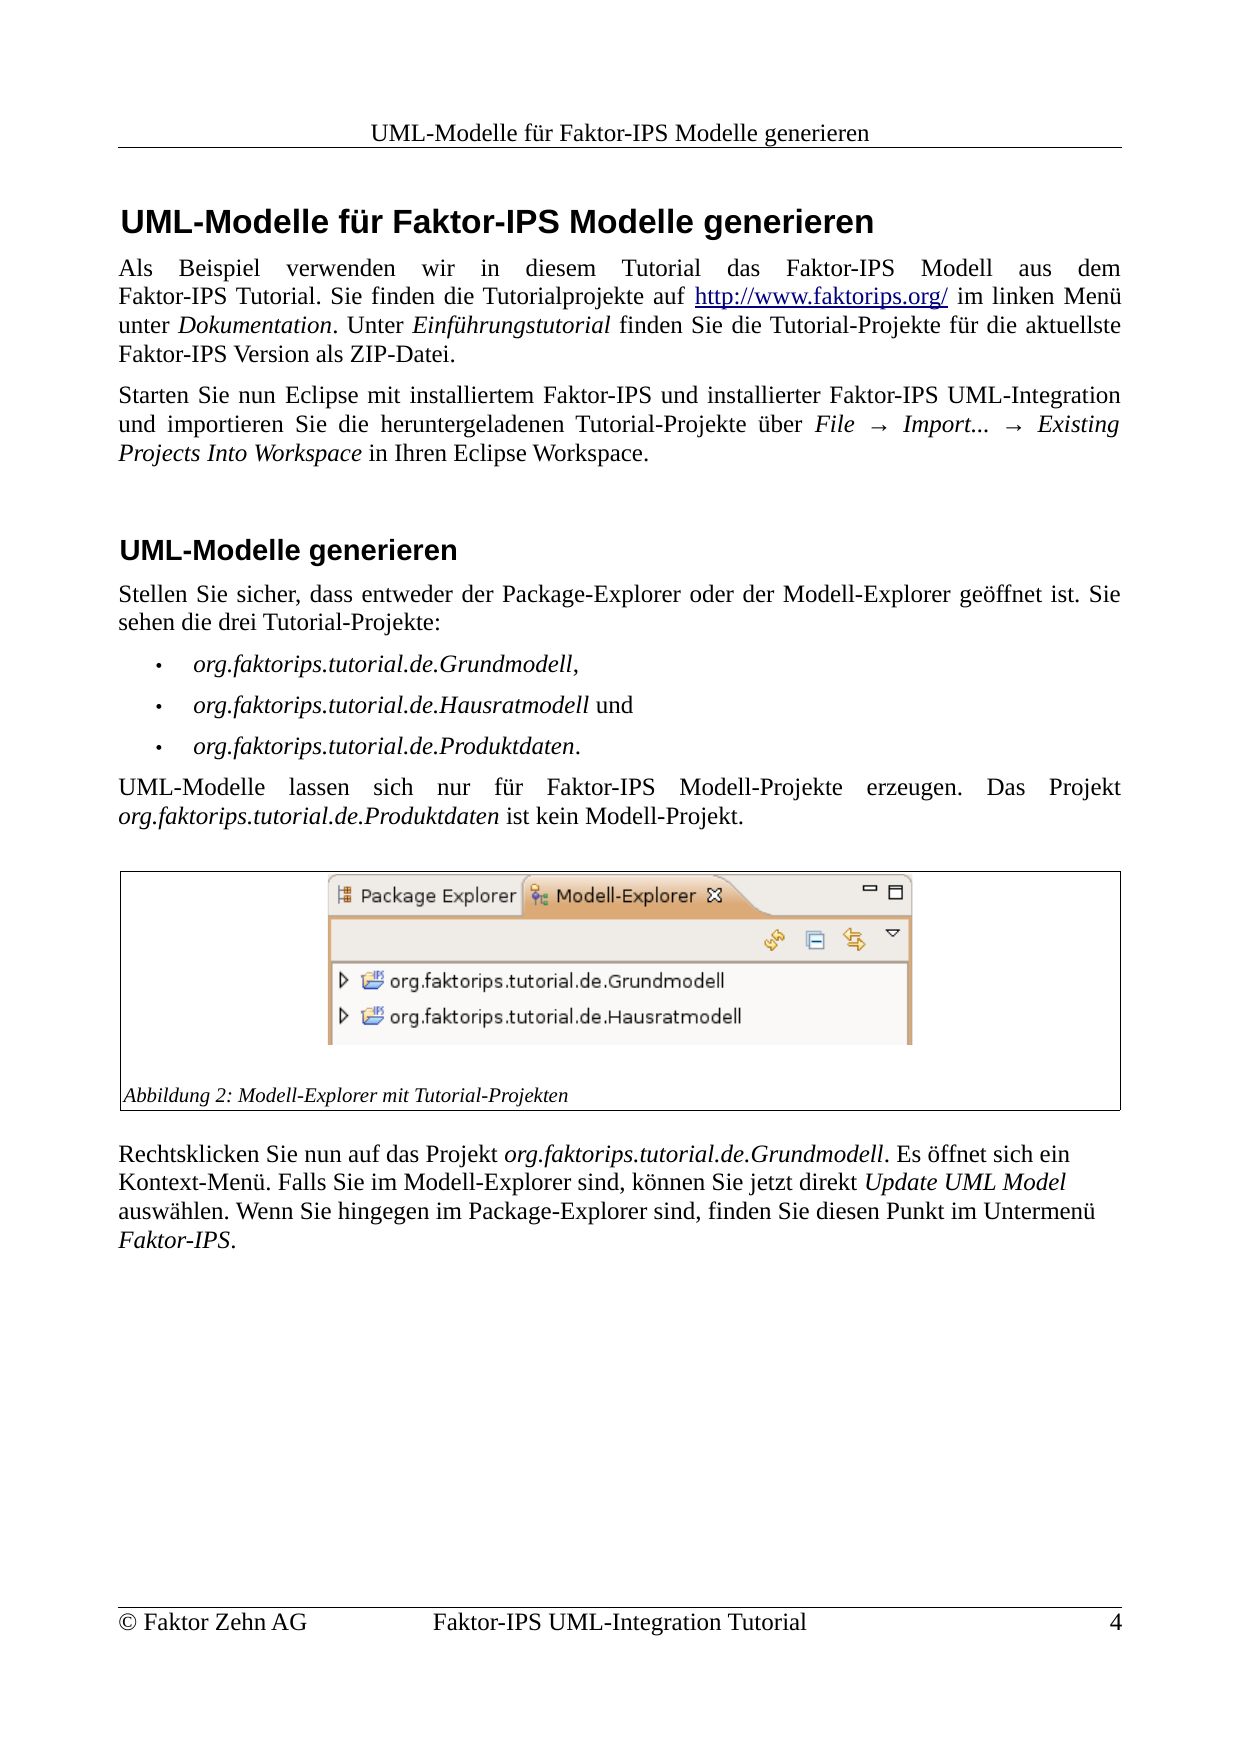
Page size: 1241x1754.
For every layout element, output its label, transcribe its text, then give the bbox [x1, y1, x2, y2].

list org.faktorips.tutorial.de.Produktdaten. [156, 731, 1122, 760]
text Rechtsklicken Sie nun auf das Projekt org.faktorips.tutorial.de.Grundmodell. Es öffnet sich ein Kontext-Menü. Falls Sie im Modell-Explorer sind, können Sie jetzt direkt Update UML Model auswählen. Wenn Sie hingegen im Package-Explorer sind, finden Sie diesen Punkt im Untermenü Faktor-IPS. [118, 1139, 1122, 1254]
text UML-Modelle lassen sich nur für Faktor-IPS Modell-Projekte erzeugen. Das Projekt org.faktorips.tutorial.de.Produktdaten ist kein Modell-Projekt. [118, 772, 1122, 830]
text Abbildung 2: Modell-Explorer mit Tutorial-Projekten [123, 1083, 1117, 1107]
picture [327, 874, 913, 1045]
text Als Beispiel verwenden wir in diesem Tutorial das Faktor-IPS Modell aus dem Faktor-IPS Tutorial. Sie finden die Tutorialprojekte auf http://www.faktorips.org/ im linken Menü unter Dokumentation. Unter Einführungstutorial finden Sie die Tutorial-Projekte für die aktuellste Faktor-IPS Version als ZIP-Datei. [118, 253, 1122, 368]
subtitle UML-Modelle generieren [118, 533, 1122, 566]
list org.faktorips.tutorial.de.Hausratmodell und [156, 690, 1122, 719]
subtitle UML-Modelle für Faktor-IPS Modelle generieren [118, 201, 1122, 240]
text Stellen Sie sicher, dass entweder der Package-Explorer oder der Modell-Explorer geöffnet ist. Sie sehen die drei Tutorial-Projekte: [118, 579, 1122, 636]
text Starten Sie nun Eclipse mit installiertem Faktor-IPS und installierter Faktor-IPS UML-Integration und importieren Sie die heruntergeladenen Tutorial-Projekte über File → Import... → Existing Projects Into Workspace in Ihren Eclipse Workspace. [118, 380, 1122, 466]
list org.faktorips.tutorial.de.Grundmodell, [156, 649, 1122, 677]
